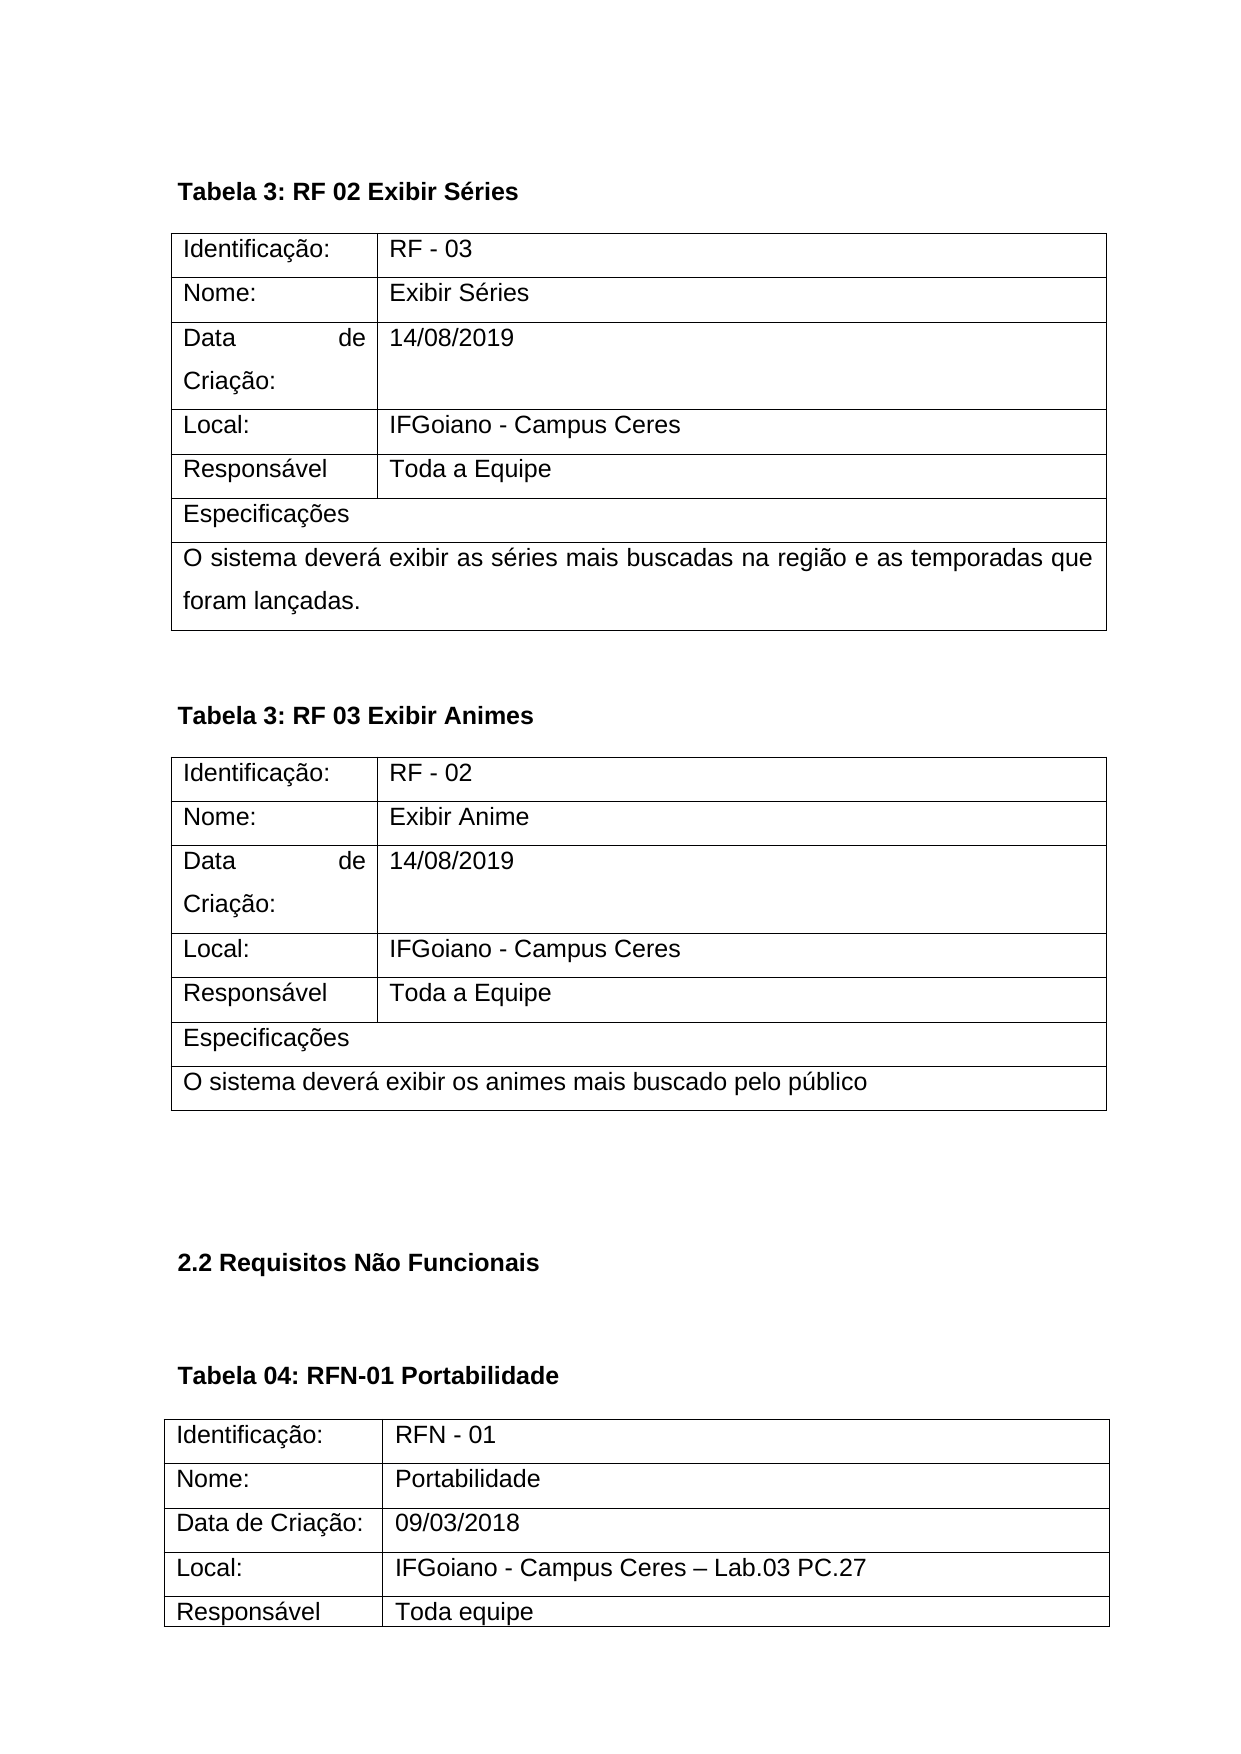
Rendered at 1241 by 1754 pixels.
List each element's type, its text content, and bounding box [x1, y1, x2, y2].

table_header Identificação: [172, 758, 377, 801]
table_cell Toda a Equipe [378, 455, 1106, 498]
table_header RFN - 01 [383, 1420, 1109, 1463]
table_cell IFGoiano - Campus Ceres [378, 934, 1106, 977]
table_cell Portabilidade [383, 1464, 1109, 1507]
table_cell Local: [165, 1553, 382, 1596]
table_cell 14/08/2019 [378, 846, 1106, 933]
subtitle 2.2 Requisitos Não Funcionais [177, 1248, 1122, 1276]
table_cell O sistema deverá exibir as séries mais buscadas na região e as temporadas que foram lançadas. [172, 543, 1106, 630]
table_cell Toda equipe [383, 1597, 1109, 1626]
table_cell IFGoiano - Campus Ceres [378, 410, 1106, 453]
table_cell Nome: [172, 278, 377, 322]
table_cell Exibir Séries [378, 278, 1106, 322]
table_cell 14/08/2019 [378, 323, 1106, 409]
table_cell Especificações [172, 499, 1106, 542]
table_cell Especificações [172, 1023, 1106, 1066]
table_header RF - 03 [378, 234, 1106, 277]
table_header Identificação: [165, 1420, 382, 1463]
table_cell Data de Criação: [172, 323, 377, 409]
table_cell Local: [172, 410, 377, 453]
table_cell 09/03/2018 [383, 1509, 1109, 1552]
table_cell Exibir Anime [378, 802, 1106, 845]
table_header Identificação: [172, 234, 377, 277]
table_header RF - 02 [378, 758, 1106, 801]
table_cell Data de Criação: [165, 1509, 382, 1552]
table_cell Nome: [165, 1464, 382, 1507]
table_cell Toda a Equipe [378, 978, 1106, 1022]
table_cell Data de Criação: [172, 846, 377, 933]
table_cell Responsável [165, 1597, 382, 1626]
table_cell Responsável [172, 455, 377, 498]
text Tabela 04: RFN-01 Portabilidade [177, 1361, 1122, 1390]
table_cell O sistema deverá exibir os animes mais buscado pelo público [172, 1067, 1106, 1110]
table_cell IFGoiano - Campus Ceres – Lab.03 PC.27 [383, 1553, 1109, 1596]
table_cell Responsável [172, 978, 377, 1022]
text Tabela 3: RF 03 Exibir Animes [177, 701, 1122, 730]
table_cell Nome: [172, 802, 377, 845]
table_cell Local: [172, 934, 377, 977]
text Tabela 3: RF 02 Exibir Séries [177, 177, 1122, 206]
